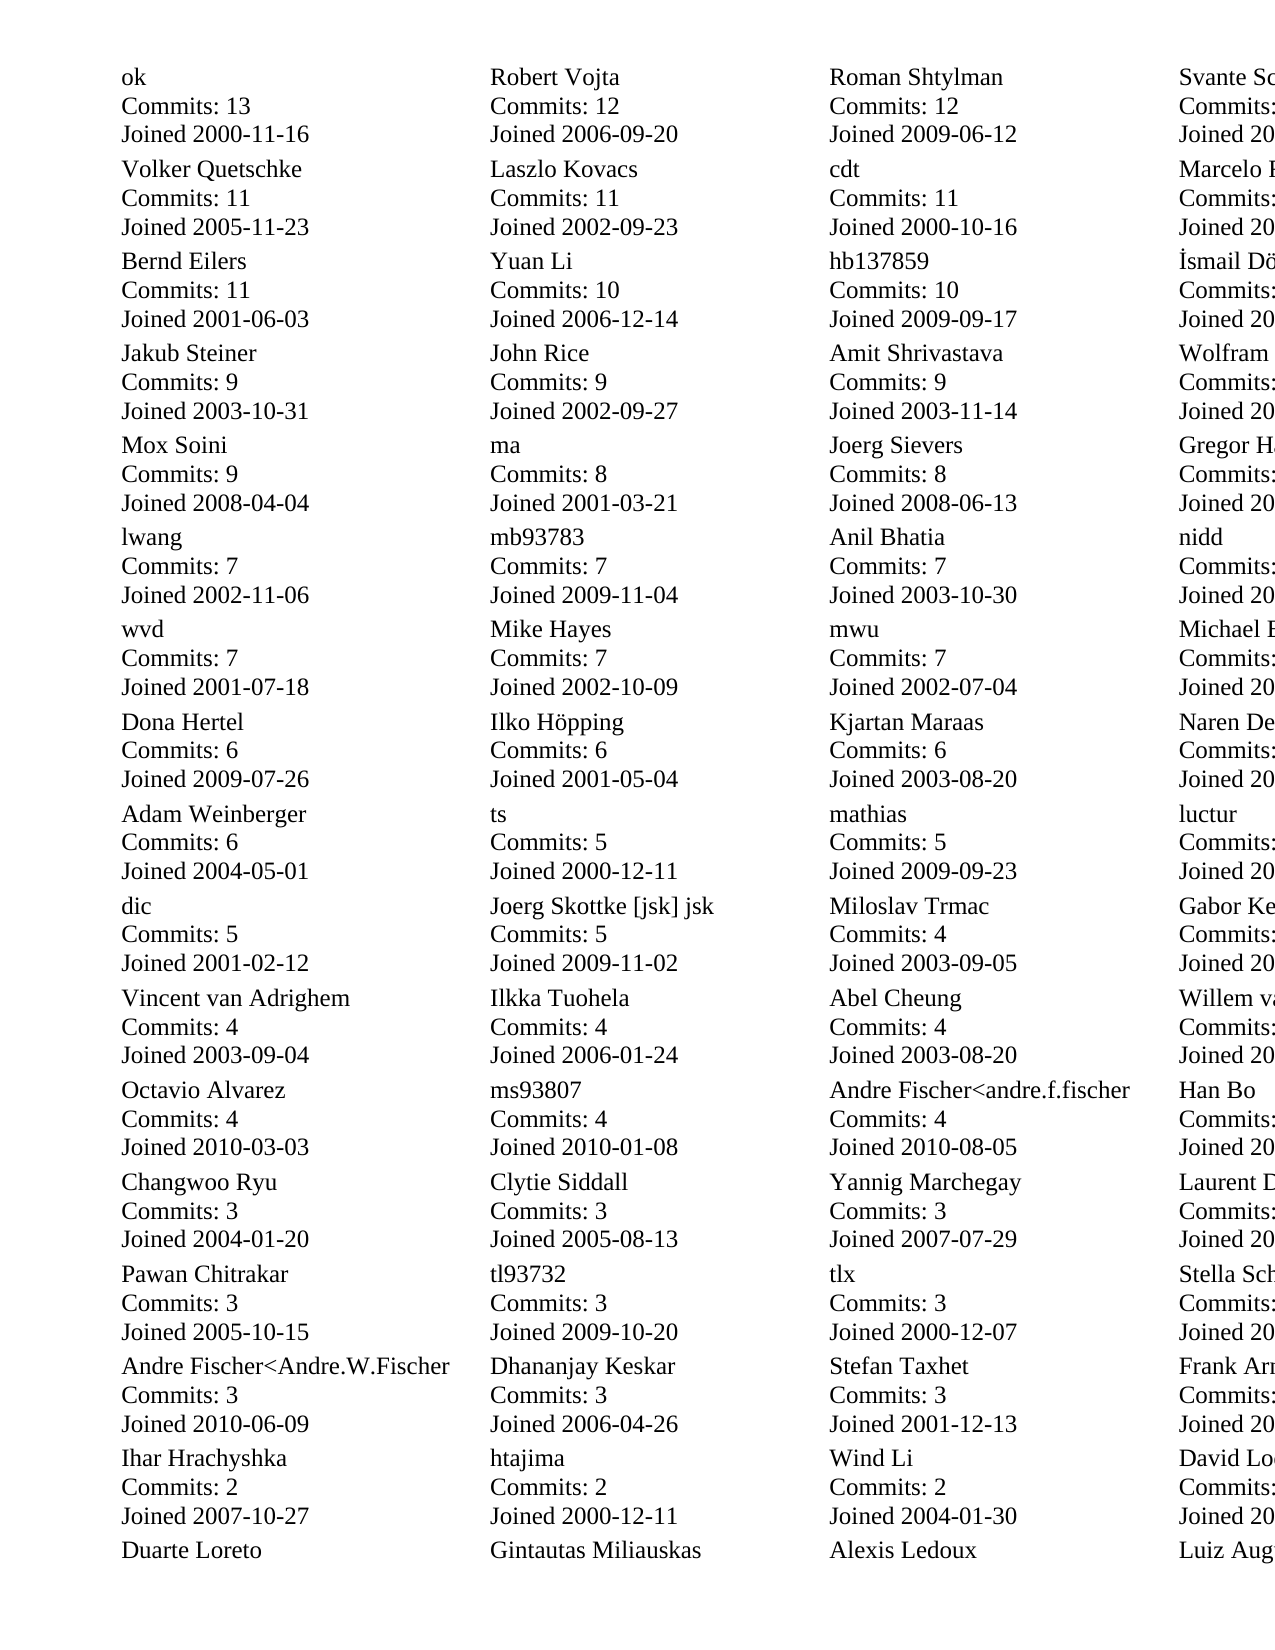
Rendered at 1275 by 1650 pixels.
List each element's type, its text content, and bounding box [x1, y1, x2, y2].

table_cell Naren Devaiah Commits: 6 Joined 2005-07-29 [1176, 704, 1275, 796]
table_cell Han Bo Commits: 3 Joined 2008-12-11 [1176, 1072, 1275, 1164]
table_cell cdt Commits: 11 Joined 2000-10-16 [826, 151, 1176, 243]
table_cell Miloslav Trmac Commits: 4 Joined 2003-09-05 [826, 888, 1176, 980]
table_cell Joerg Skottke [jsk] jsk Commits: 5 Joined 2009-11-02 [487, 888, 826, 980]
table_cell Stefan Taxhet Commits: 3 Joined 2001-12-13 [826, 1348, 1176, 1440]
table_cell Michael E. Bohn Commits: 7 Joined 2010-08-10 [1176, 612, 1275, 704]
table_cell htajima Commits: 2 Joined 2000-12-11 [487, 1440, 826, 1532]
table_cell Gintautas Miliauskas [487, 1533, 826, 1567]
table_cell Clytie Siddall Commits: 3 Joined 2005-08-13 [487, 1164, 826, 1256]
table_cell Changwoo Ryu Commits: 3 Joined 2004-01-20 [118, 1164, 487, 1256]
table_cell Marcelo Ricardo Leitner Commits: 11 Joined 2007-12-18 [1176, 151, 1275, 243]
table_cell ma Commits: 8 Joined 2001-03-21 [487, 428, 826, 519]
table_cell Vincent van Adrighem Commits: 4 Joined 2003-09-04 [118, 980, 487, 1072]
table_cell ms93807 Commits: 4 Joined 2010-01-08 [487, 1072, 826, 1164]
table_cell lwang Commits: 7 Joined 2002-11-06 [118, 520, 487, 612]
table_cell Bernd Eilers Commits: 11 Joined 2001-06-03 [118, 243, 487, 335]
table_cell luctur Commits: 5 Joined 2003-11-05 [1176, 796, 1275, 888]
table_cell tlx Commits: 3 Joined 2000-12-07 [826, 1256, 1176, 1348]
table_cell Dona Hertel Commits: 6 Joined 2009-07-26 [118, 704, 487, 796]
table_cell İsmail Dönmez Commits: 10 Joined 2007-11-19 [1176, 243, 1275, 335]
table_cell Roman Shtylman Commits: 12 Joined 2009-06-12 [826, 59, 1176, 151]
table_cell Adam Weinberger Commits: 6 Joined 2004-05-01 [118, 796, 487, 888]
table_cell Mox Soini Commits: 9 Joined 2008-04-04 [118, 428, 487, 519]
table_cell Andre Fischer<Andre.W.Fischer Commits: 3 Joined 2010-06-09 [118, 1348, 487, 1440]
table_cell mathias Commits: 5 Joined 2009-09-23 [826, 796, 1176, 888]
table_cell Joerg Sievers Commits: 8 Joined 2008-06-13 [826, 428, 1176, 519]
table_cell Abel Cheung Commits: 4 Joined 2003-08-20 [826, 980, 1176, 1072]
table_cell hb137859 Commits: 10 Joined 2009-09-17 [826, 243, 1176, 335]
table_cell ts Commits: 5 Joined 2000-12-11 [487, 796, 826, 888]
table_cell Wind Li Commits: 2 Joined 2004-01-30 [826, 1440, 1176, 1532]
table_cell Gabor Kelemen Commits: 4 Joined 2005-03-22 [1176, 888, 1275, 980]
table_cell David Lodge Commits: 2 Joined 2005-04-19 [1176, 1440, 1275, 1532]
table_cell Duarte Loreto [118, 1533, 487, 1567]
table_cell Laszlo Kovacs Commits: 11 Joined 2002-09-23 [487, 151, 826, 243]
table_cell mwu Commits: 7 Joined 2002-07-04 [826, 612, 1176, 704]
table_cell Stella Schulze Commits: 3 Joined 2001-09-13 [1176, 1256, 1275, 1348]
table_cell Amit Shrivastava Commits: 9 Joined 2003-11-14 [826, 335, 1176, 427]
table_cell Kjartan Maraas Commits: 6 Joined 2003-08-20 [826, 704, 1176, 796]
table_cell nidd Commits: 7 Joined 2001-12-25 [1176, 520, 1275, 612]
table_cell tl93732 Commits: 3 Joined 2009-10-20 [487, 1256, 826, 1348]
table_cell Wolfram Garten [wg] Commits: 9 Joined 2009-10-23 [1176, 335, 1275, 427]
table_cell Volker Quetschke Commits: 11 Joined 2005-11-23 [118, 151, 487, 243]
table_cell Andre Fischer<andre.f.fischer Commits: 4 Joined 2010-08-05 [826, 1072, 1176, 1164]
table_cell mb93783 Commits: 7 Joined 2009-11-04 [487, 520, 826, 612]
table_cell Svante Schubert Commits: 12 Joined 2001-02-08 [1176, 59, 1275, 151]
table_cell Jakub Steiner Commits: 9 Joined 2003-10-31 [118, 335, 487, 427]
table_cell Willem van Dorp Commits: 4 Joined 2000-09-29 [1176, 980, 1275, 1072]
table_cell Frank Arnold Commits: 2 Joined 2005-02-17 [1176, 1348, 1275, 1440]
table_cell John Rice Commits: 9 Joined 2002-09-27 [487, 335, 826, 427]
table_cell Octavio Alvarez Commits: 4 Joined 2010-03-03 [118, 1072, 487, 1164]
table_cell Yuan Li Commits: 10 Joined 2006-12-14 [487, 243, 826, 335]
table_cell ok Commits: 13 Joined 2000-11-16 [118, 59, 487, 151]
table_cell Laurent Dhima Commits: 3 Joined 2003-08-20 [1176, 1164, 1275, 1256]
table_cell wvd Commits: 7 Joined 2001-07-18 [118, 612, 487, 704]
table_cell Anil Bhatia Commits: 7 Joined 2003-10-30 [826, 520, 1176, 612]
table_cell Pawan Chitrakar Commits: 3 Joined 2005-10-15 [118, 1256, 487, 1348]
table_cell dic Commits: 5 Joined 2001-02-12 [118, 888, 487, 980]
table_cell Yannig Marchegay Commits: 3 Joined 2007-07-29 [826, 1164, 1176, 1256]
table_cell Ilko Höpping Commits: 6 Joined 2001-05-04 [487, 704, 826, 796]
table_cell Robert Vojta Commits: 12 Joined 2006-09-20 [487, 59, 826, 151]
table_cell Luiz Augusto von Dentz Commits: 2 Joined 2004-08-30 [1176, 1533, 1275, 1567]
table_cell Dhananjay Keskar Commits: 3 Joined 2006-04-26 [487, 1348, 826, 1440]
table_cell Gregor Hartmann<gh Commits: 8 Joined 2010-04-09 [1176, 428, 1275, 519]
table_cell Mike Hayes Commits: 7 Joined 2002-10-09 [487, 612, 826, 704]
table_cell Alexis Ledoux [826, 1533, 1176, 1567]
table_cell Ihar Hrachyshka Commits: 2 Joined 2007-10-27 [118, 1440, 487, 1532]
table_cell Ilkka Tuohela Commits: 4 Joined 2006-01-24 [487, 980, 826, 1072]
